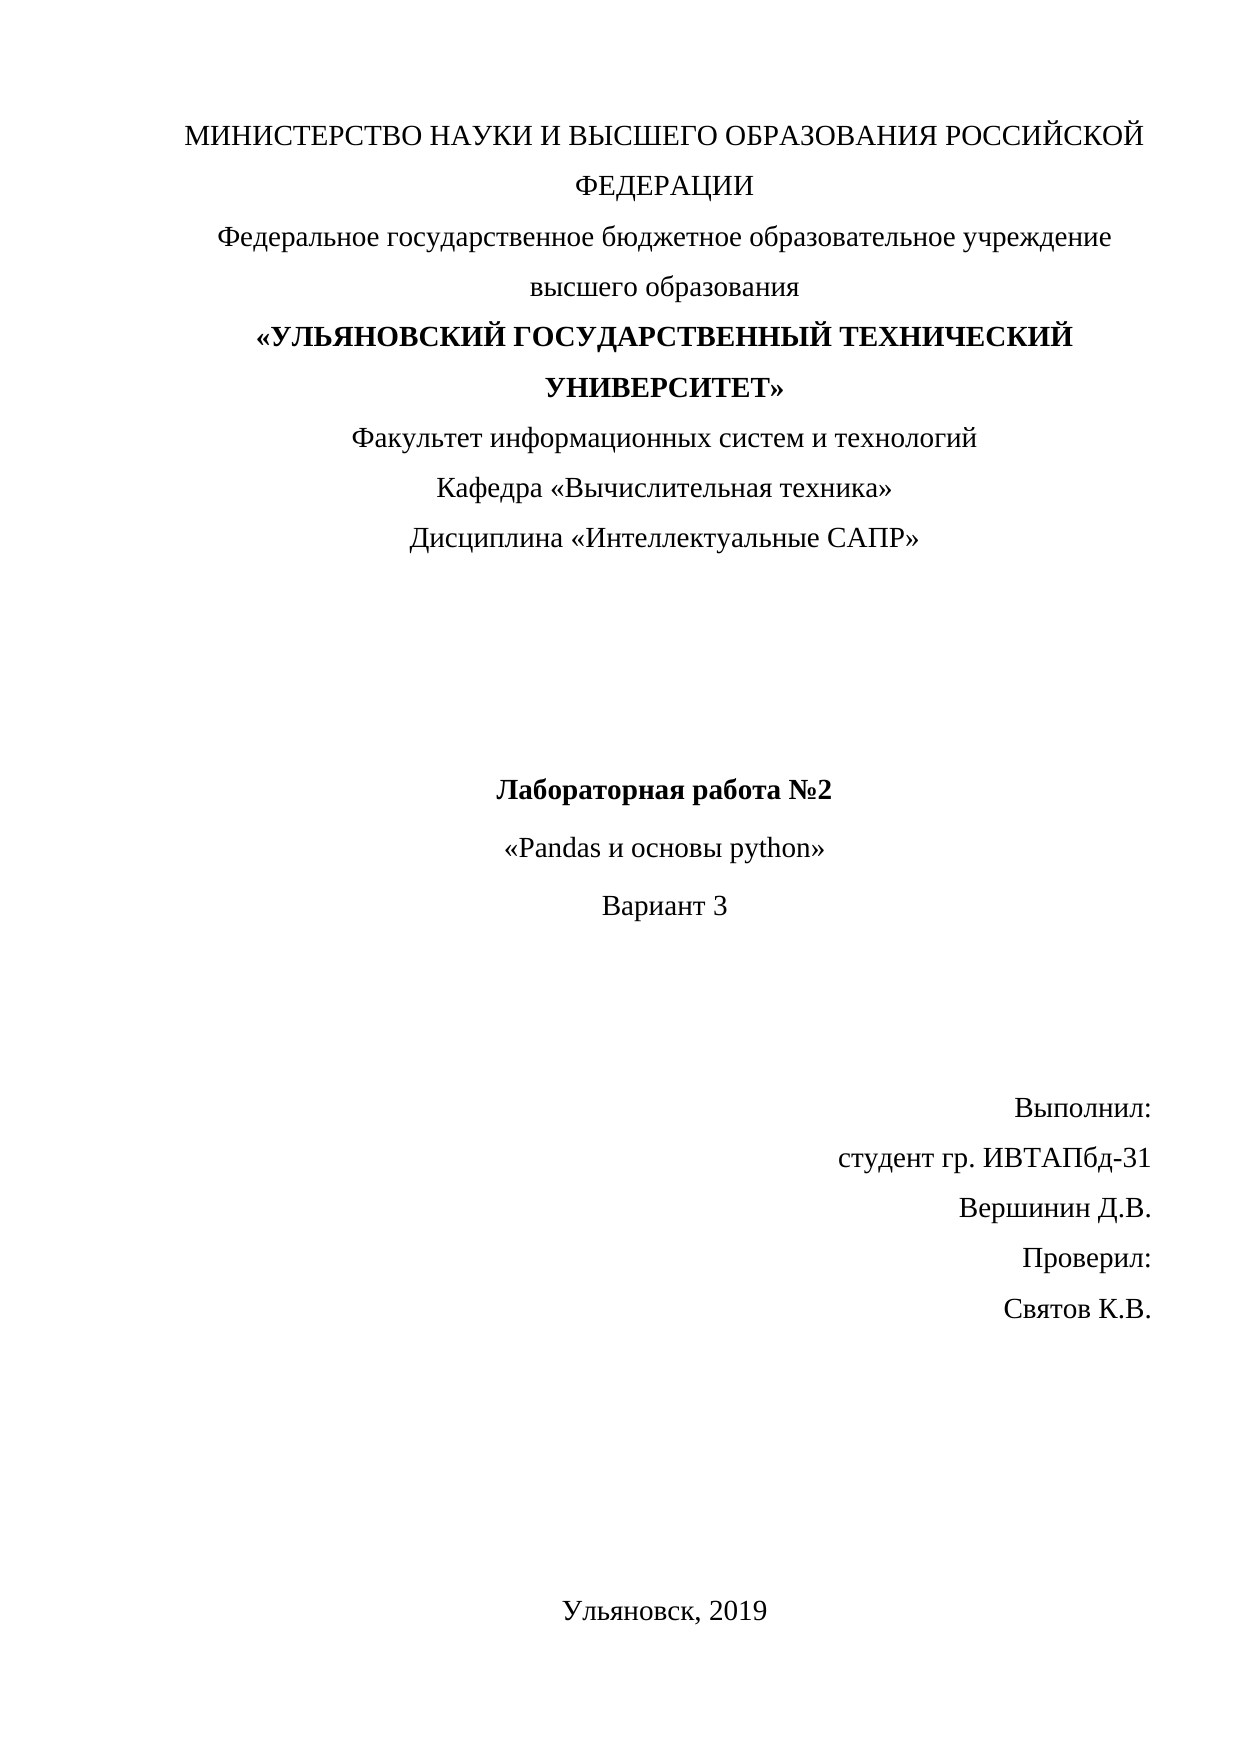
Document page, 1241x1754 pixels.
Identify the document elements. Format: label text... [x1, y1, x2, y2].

text Факультет информационных систем и технологий [177, 420, 1152, 453]
text Ульяновск, 2019 [177, 1593, 1152, 1626]
subtitle «Pandas и основы python» [177, 830, 1152, 864]
text «УЛЬЯНОВСКИЙ ГОСУДАРСТВЕННЫЙ ТЕХНИЧЕСКИЙ УНИВЕРСИТЕТ» [177, 319, 1152, 403]
text Проверил: [177, 1241, 1152, 1274]
text Федеральное государственное бюджетное образовательное учреждение высшего образования [177, 219, 1152, 303]
text МИНИСТЕРСТВО НАУКИ И ВЫСШЕГО ОБРАЗОВАНИЯ РОССИЙСКОЙ ФЕДЕРАЦИИ [177, 118, 1152, 202]
text Вершинин Д.В. [177, 1190, 1152, 1224]
text Вариант 3 [177, 888, 1152, 922]
text Святов К.В. [177, 1291, 1152, 1324]
text Лабораторная работа №2 [177, 772, 1152, 806]
text Выполнил: [177, 1090, 1152, 1123]
text студент гр. ИВТАПбд-31 [177, 1140, 1152, 1173]
text Дисциплина «Интеллектуальные САПР» [177, 521, 1152, 554]
text Кафедра «Вычислительная техника» [177, 470, 1152, 504]
